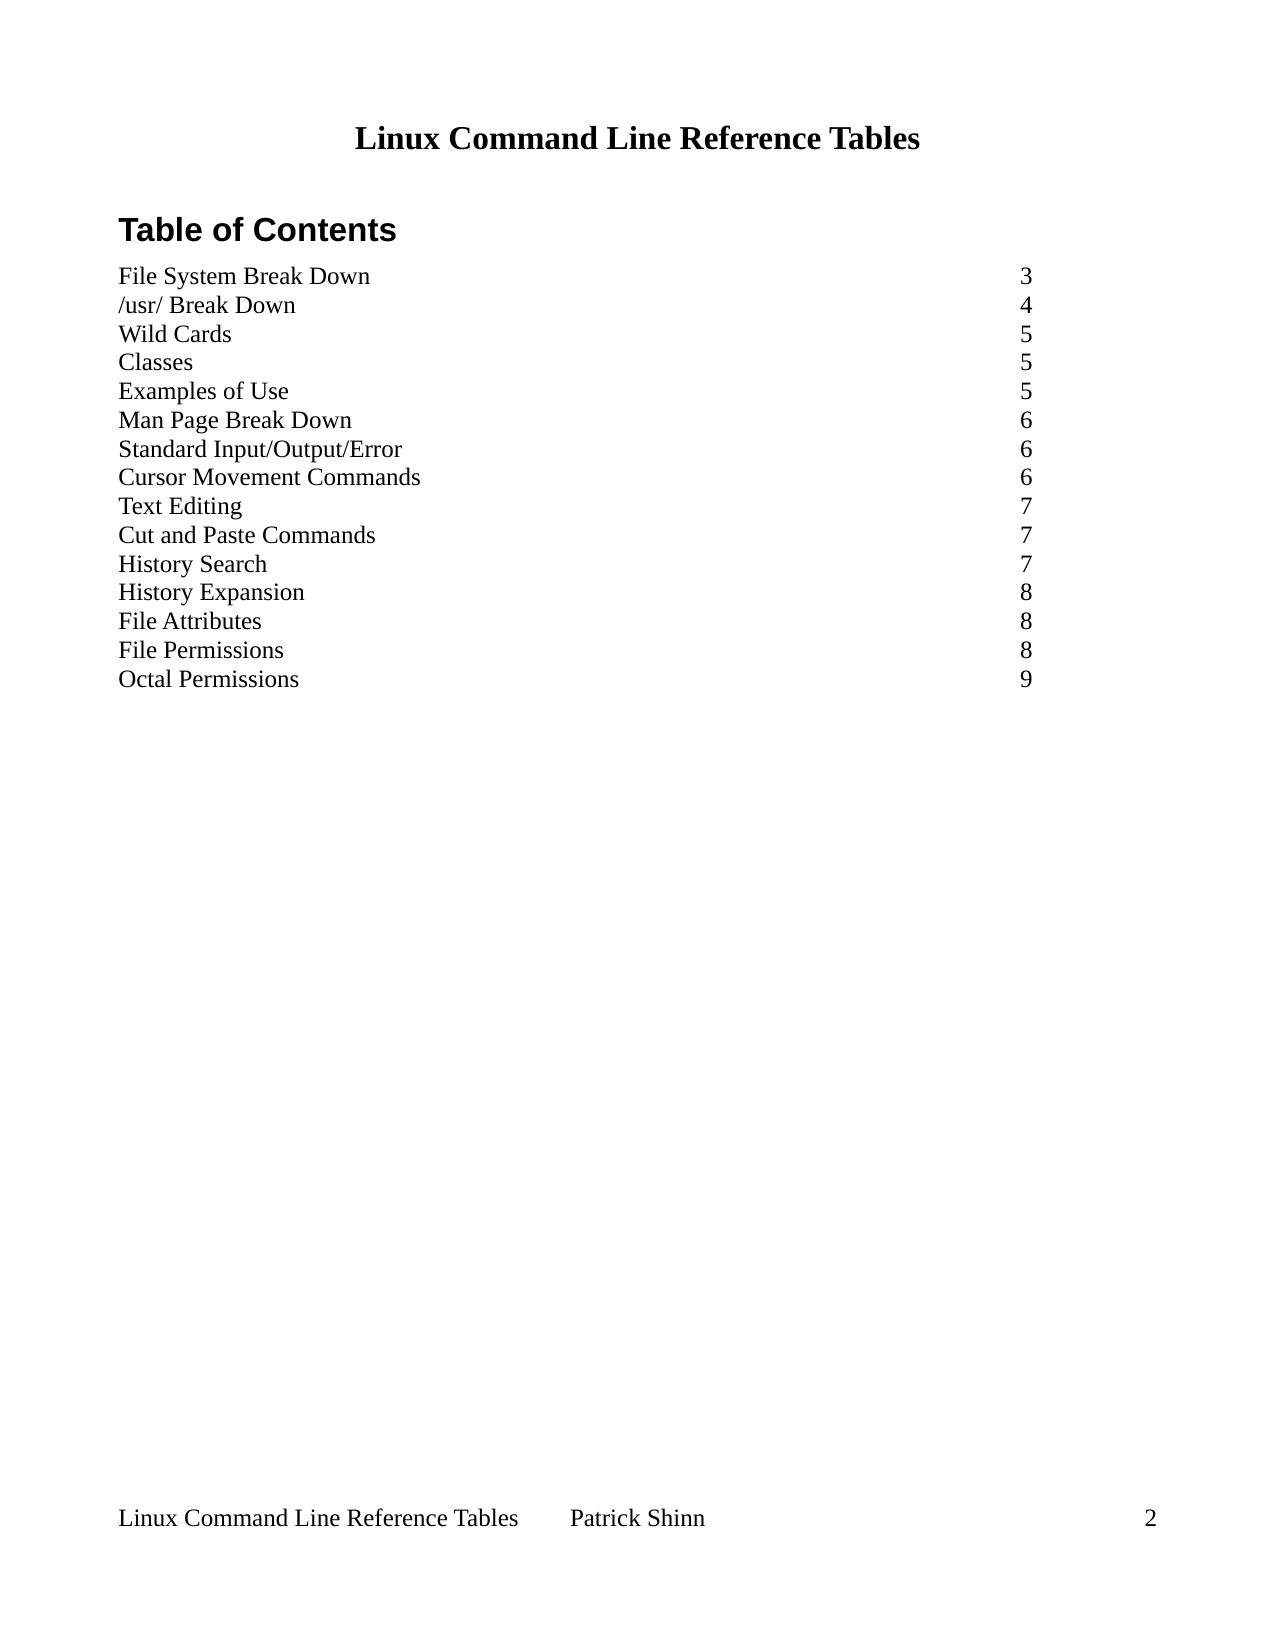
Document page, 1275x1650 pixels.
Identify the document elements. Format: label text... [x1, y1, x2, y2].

text Cursor Movement Commands 6 [118, 462, 1157, 491]
text Man Page Break Down 6 [118, 405, 1157, 434]
text File Attributes 8 [118, 606, 1157, 635]
text Cut and Paste Commands 7 [118, 520, 1157, 549]
text File System Break Down 3 [118, 261, 1157, 290]
text History Expansion 8 [118, 577, 1157, 606]
text Text Editing 7 [118, 491, 1157, 520]
text File Permissions 8 [118, 635, 1157, 664]
text Octal Permissions 9 [118, 664, 1157, 692]
text Standard Input/Output/Error 6 [118, 434, 1157, 462]
subtitle Table of Contents [118, 210, 1157, 249]
text Examples of Use 5 [118, 376, 1157, 405]
text /usr/ Break Down 4 [118, 290, 1157, 319]
text Linux Command Line Reference Tables [118, 118, 1157, 156]
text Wild Cards 5 [118, 319, 1157, 347]
text History Search 7 [118, 549, 1157, 577]
text Classes 5 [118, 347, 1157, 376]
